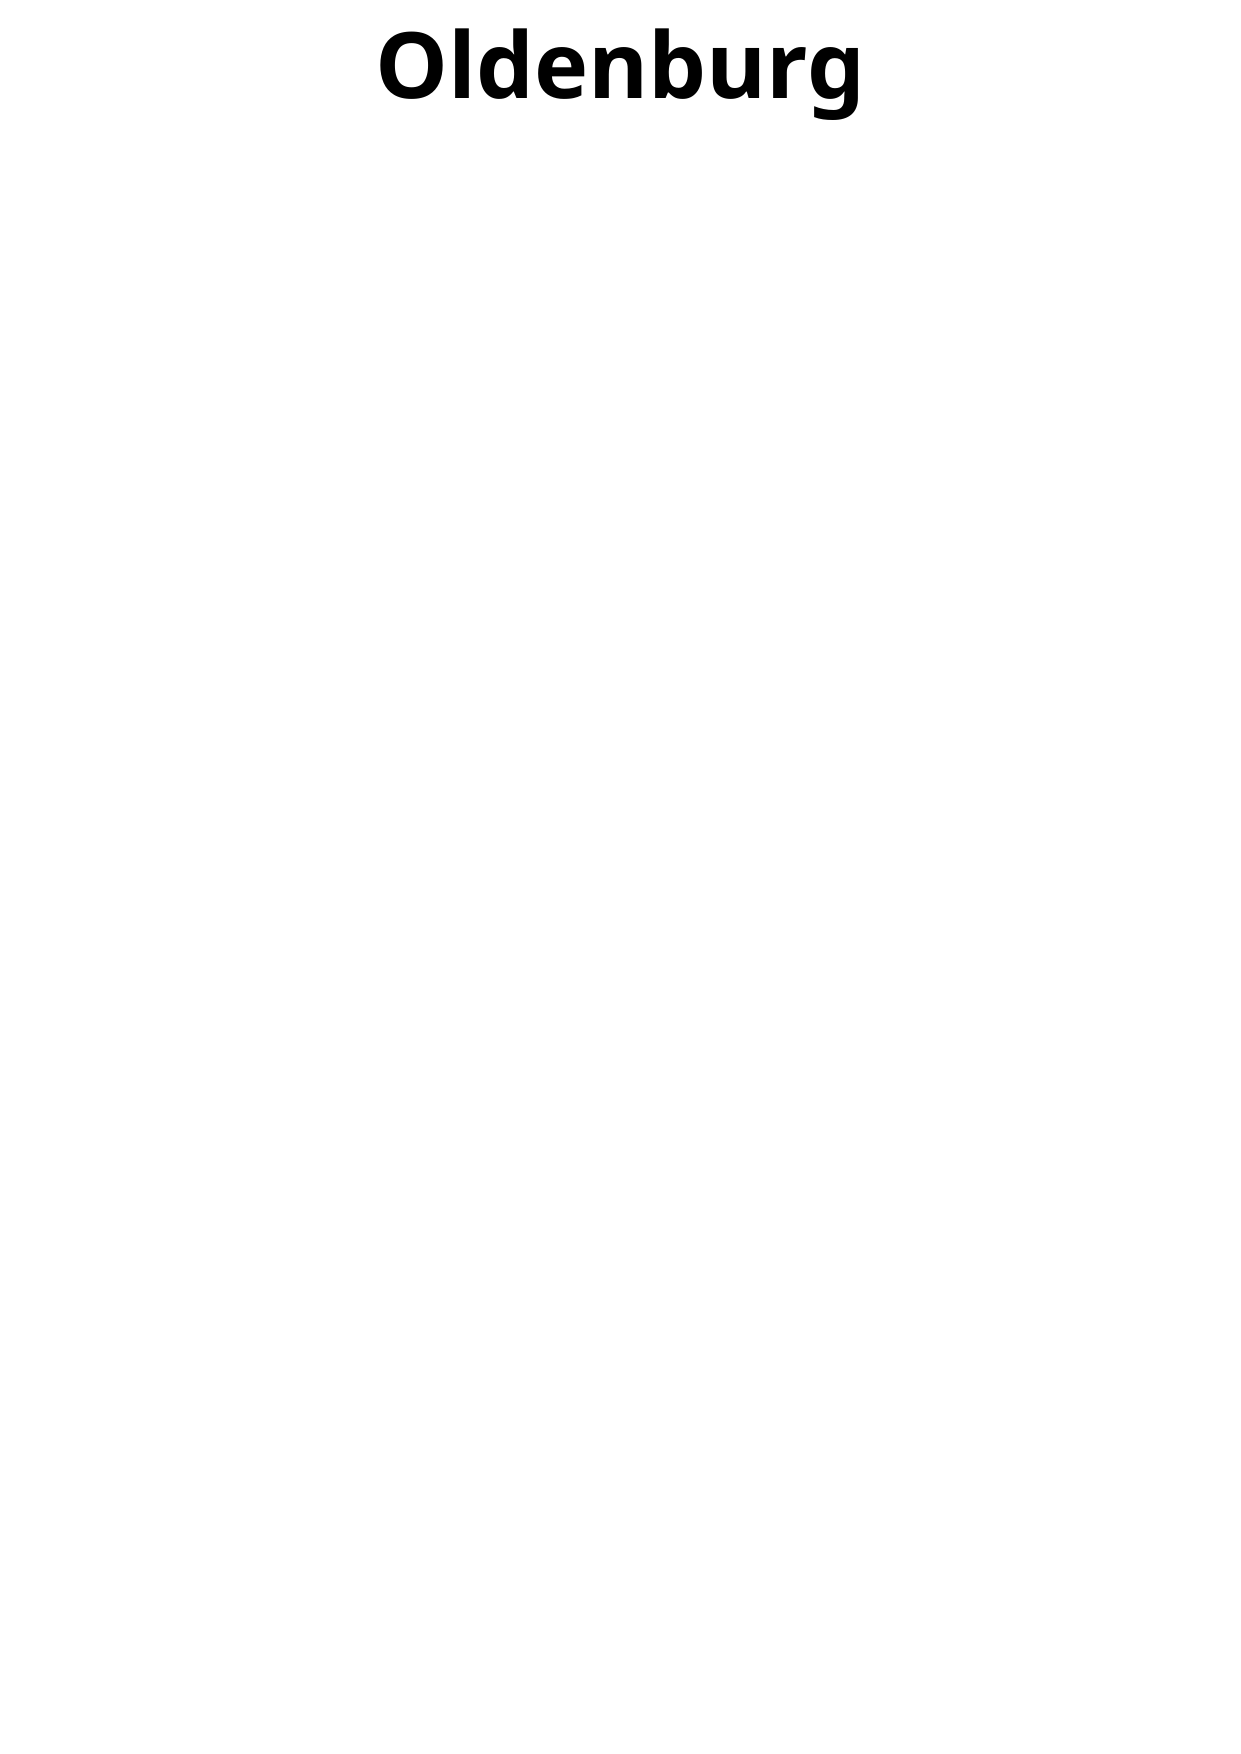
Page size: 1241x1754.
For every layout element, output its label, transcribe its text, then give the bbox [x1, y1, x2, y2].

text Oldenburg [118, 0, 1122, 125]
